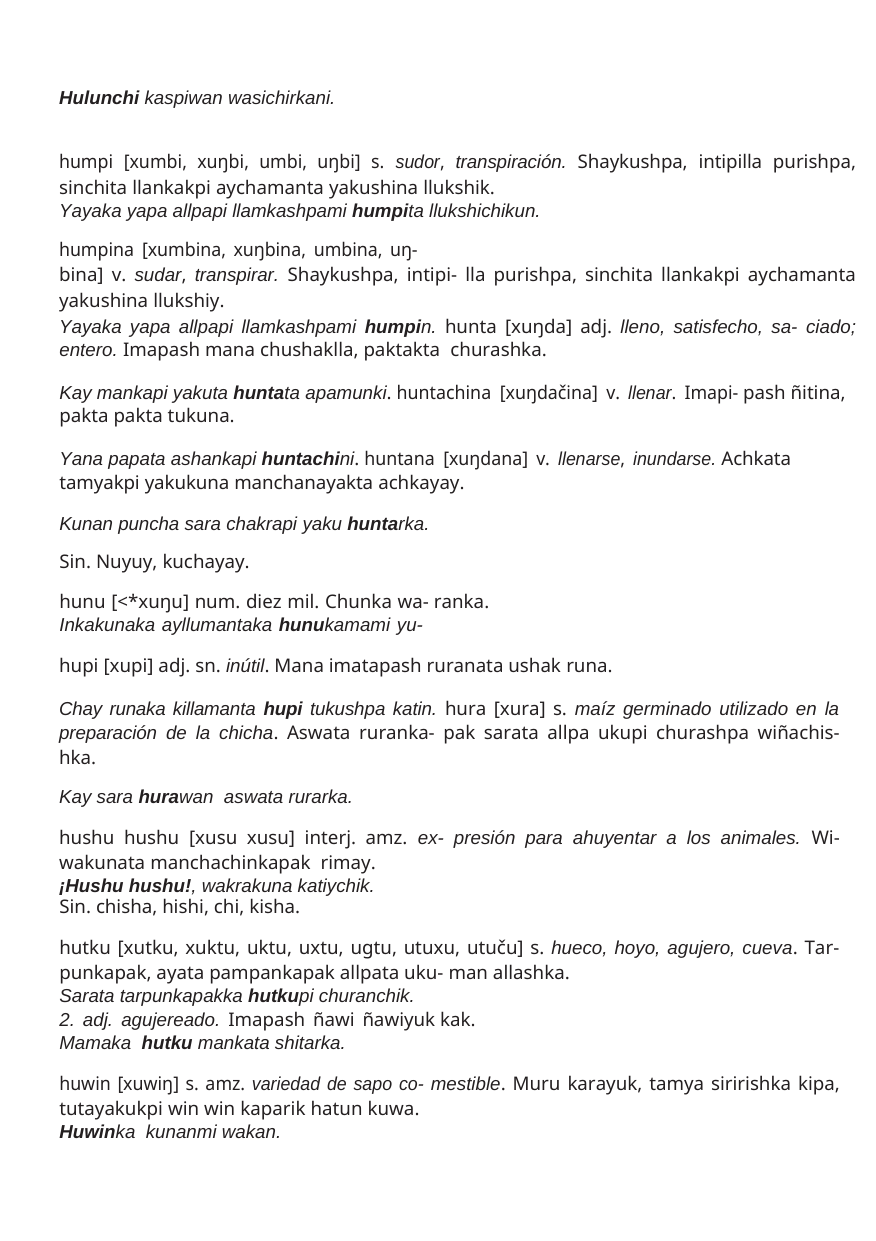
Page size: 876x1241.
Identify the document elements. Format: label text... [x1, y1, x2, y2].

text ¡Hushu hushu!, wakrakuna katiychik. [59, 875, 856, 897]
text Yayaka yapa allpapi llamkashpami humpita llukshichikun. [59, 200, 856, 221]
text Kay mankapi yakuta huntata apamunki. huntachina [xuŋdačina] v. llenar. Imapi- pash ñitina, pakta pakta tukuna. [59, 381, 857, 428]
text Sin. Nuyuy, kuchayay. [59, 552, 856, 572]
text humpina [xumbina, xuŋbina, umbina, uŋ- [59, 238, 856, 262]
text Sarata tarpunkapakka hutkupi churanchik. [59, 985, 856, 1007]
text humpi [xumbi, xuŋbi, umbi, uŋbi] s. sudor, transpiración. Shaykushpa, intipilla purishpa, sinchita llankakpi aychamanta yakushina llukshik. [59, 149, 856, 200]
text hunu [<*xuŋu] num. diez mil. Chunka wa- ranka. [59, 589, 857, 613]
text bina] v. sudar, transpirar. Shaykushpa, intipi- lla purishpa, sinchita llankakpi aychamanta yakushina llukshiy. [59, 262, 856, 313]
text Sin. chisha, hishi, chi, kisha. [59, 897, 856, 917]
text Chay runaka killamanta hupi tukushpa katin. hura [xura] s. maíz germinado utilizado en la preparación de la chicha. Aswata ruranka- pak sarata allpa ukupi churashpa wiñachis- hka. [59, 695, 840, 769]
text Yayaka yapa allpapi llamkashpami humpin. hunta [xuŋda] adj. lleno, satisfecho, sa- ciado; entero. Imapash mana chushaklla, paktakta churashka. [59, 314, 856, 362]
text huwin [xuwiŋ] s. amz. variedad de sapo co- mestible. Muru karayuk, tamya siririshka kipa, tutayakukpi win win kaparik hatun kuwa. [59, 1070, 840, 1121]
text hutku [xutku, xuktu, uktu, uxtu, ugtu, utuxu, utuču] s. hueco, hoyo, agujero, cueva. Tar- punkapak, ayata pampankapak allpata uku- man allashka. [59, 934, 840, 985]
text Kay sara hurawan aswata rurarka. [59, 787, 856, 807]
text hushu hushu [xusu xusu] interj. amz. ex- presión para ahuyentar a los animales. Wi- wakunata manchachinkapak rimay. [59, 824, 840, 875]
text 2. adj. agujereado. Imapash ñawi ñawiyuk kak. [59, 1007, 841, 1032]
text Hulunchi kaspiwan wasichirkani. [59, 88, 856, 108]
text Kunan puncha sara chakrapi yaku huntarka. [59, 512, 856, 534]
text Mamaka hutku mankata shitarka. [59, 1033, 856, 1053]
text hupi [xupi] adj. sn. inútil. Mana imatapash ruranata ushak runa. [59, 653, 840, 677]
text Yana papata ashankapi huntachini. huntana [xuŋdana] v. llenarse, inundarse. Achkata tamyakpi yakukuna manchanayakta achkayay. [59, 446, 857, 495]
text Inkakunaka ayllumantaka hunukamami yu- [59, 614, 856, 636]
text Huwinka kunanmi wakan. [59, 1121, 856, 1143]
